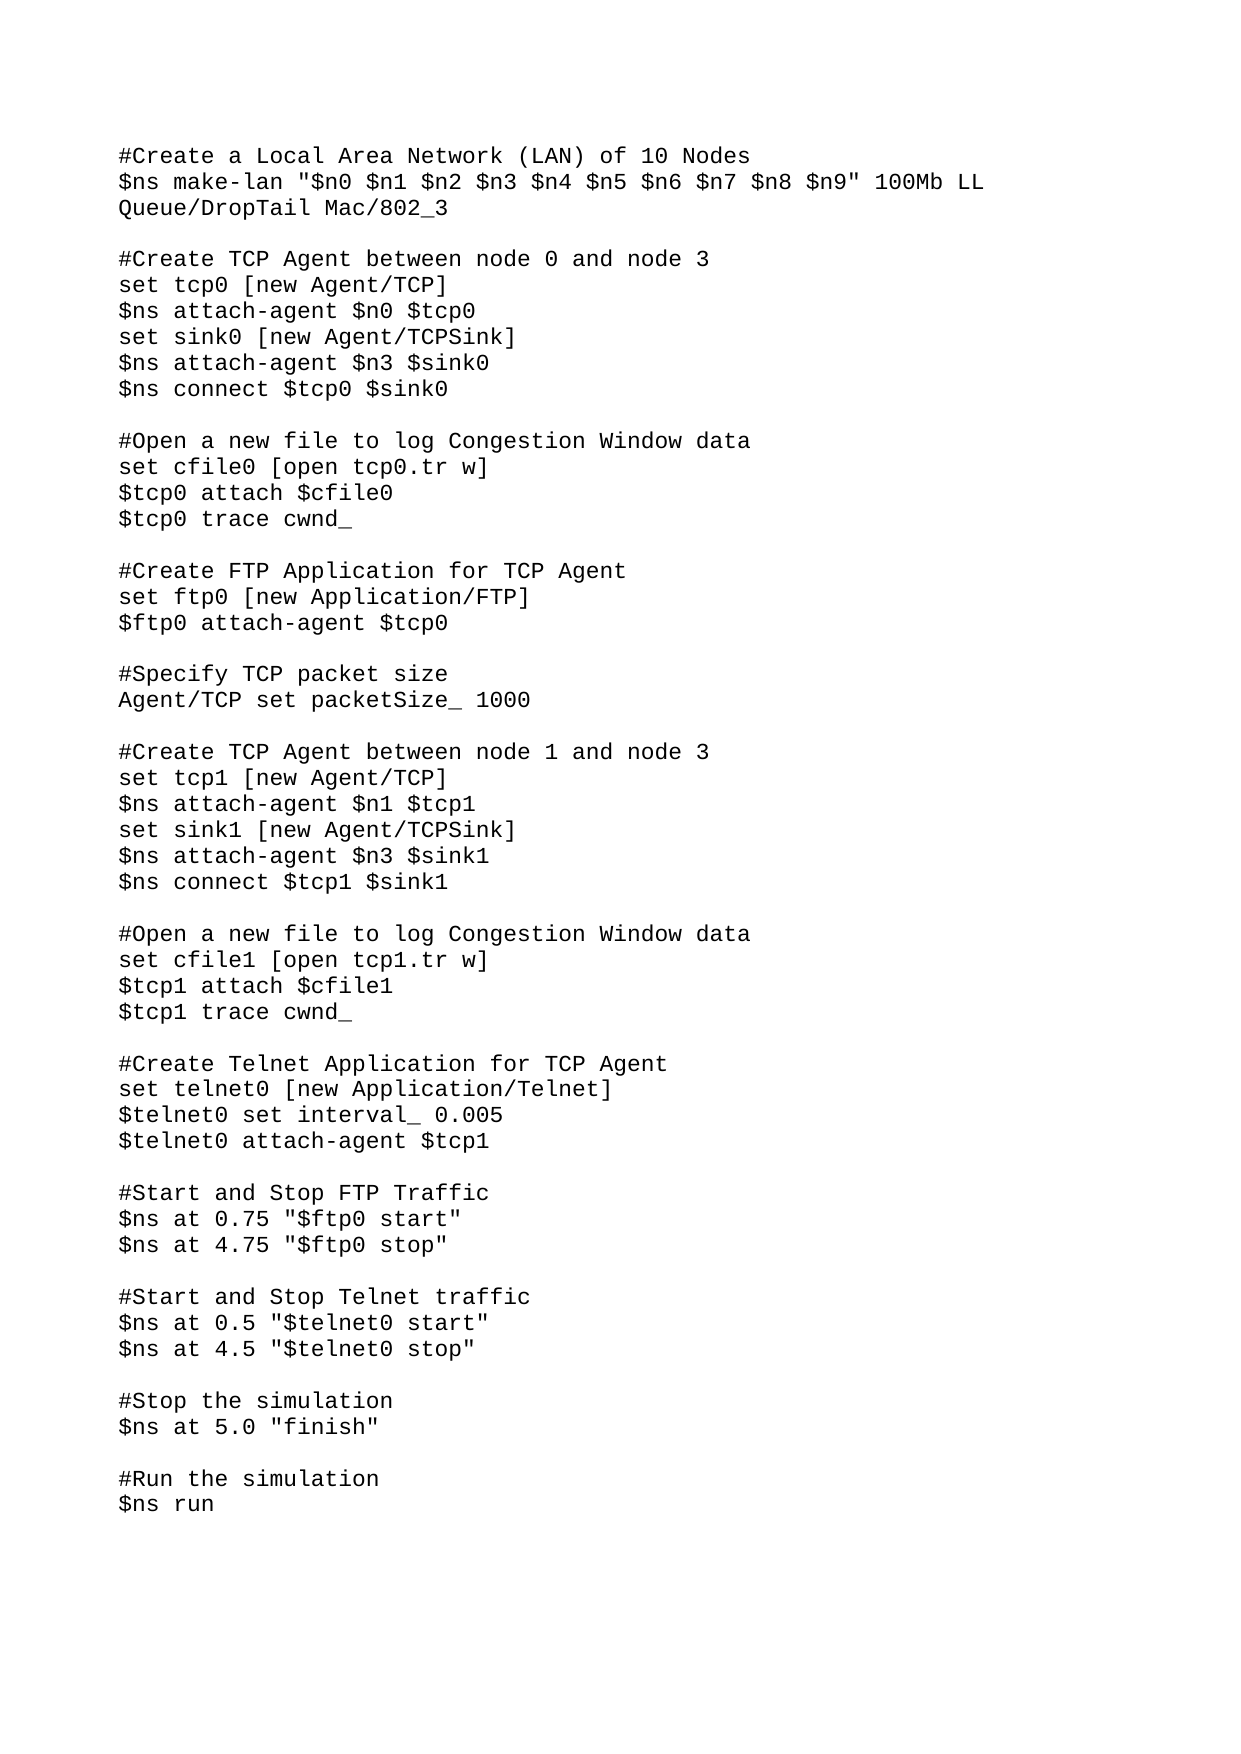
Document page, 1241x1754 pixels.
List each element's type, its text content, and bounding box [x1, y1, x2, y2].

text #Create TCP Agent between node 0 and node 3 [118, 248, 1122, 274]
text set sink0 [new Agent/TCPSink] [118, 326, 1122, 352]
text $ns at 5.0 "finish" [118, 1415, 1122, 1441]
text $ns attach-agent $n0 $tcp0 [118, 300, 1122, 326]
text $ns attach-agent $n1 $tcp1 [118, 792, 1122, 818]
text set cfile1 [open tcp1.tr w] [118, 948, 1122, 974]
text $ns attach-agent $n3 $sink1 [118, 844, 1122, 870]
text set sink1 [new Agent/TCPSink] [118, 818, 1122, 844]
text set ftp0 [new Application/FTP] [118, 585, 1122, 611]
text set tcp0 [new Agent/TCP] [118, 274, 1122, 300]
text set cfile0 [open tcp0.tr w] [118, 455, 1122, 481]
text #Start and Stop FTP Traffic [118, 1182, 1122, 1207]
text #Open a new file to log Congestion Window data [118, 429, 1122, 455]
text $tcp0 trace cwnd_ [118, 507, 1122, 533]
text $ns at 0.5 "$telnet0 start" [118, 1311, 1122, 1337]
text #Stop the simulation [118, 1389, 1122, 1415]
text $ns attach-agent $n3 $sink0 [118, 352, 1122, 377]
text $ns at 0.75 "$ftp0 start" [118, 1207, 1122, 1233]
text $telnet0 set interval_ 0.005 [118, 1104, 1122, 1130]
text $ns run [118, 1493, 1122, 1519]
text $ns make-lan "$n0 $n1 $n2 $n3 $n4 $n5 $n6 $n7 $n8 $n9" 100Mb LL Queue/DropTail Mac/802_3 [118, 170, 1122, 222]
text $ns connect $tcp0 $sink0 [118, 377, 1122, 403]
text $ns connect $tcp1 $sink1 [118, 870, 1122, 896]
text #Create a Local Area Network (LAN) of 10 Nodes [118, 144, 1122, 170]
text set telnet0 [new Application/Telnet] [118, 1078, 1122, 1104]
text #Create FTP Application for TCP Agent [118, 559, 1122, 585]
text $tcp1 trace cwnd_ [118, 1000, 1122, 1026]
text #Start and Stop Telnet traffic [118, 1285, 1122, 1311]
text #Create TCP Agent between node 1 and node 3 [118, 741, 1122, 767]
text $ftp0 attach-agent $tcp0 [118, 611, 1122, 637]
text $ns at 4.75 "$ftp0 stop" [118, 1233, 1122, 1259]
text $tcp1 attach $cfile1 [118, 974, 1122, 1000]
text $telnet0 attach-agent $tcp1 [118, 1130, 1122, 1156]
text $tcp0 attach $cfile0 [118, 481, 1122, 507]
text #Create Telnet Application for TCP Agent [118, 1052, 1122, 1078]
text $ns at 4.5 "$telnet0 stop" [118, 1337, 1122, 1363]
text #Run the simulation [118, 1467, 1122, 1493]
text #Open a new file to log Congestion Window data [118, 922, 1122, 948]
text set tcp1 [new Agent/TCP] [118, 767, 1122, 792]
text Agent/TCP set packetSize_ 1000 [118, 689, 1122, 715]
text #Specify TCP packet size [118, 663, 1122, 689]
